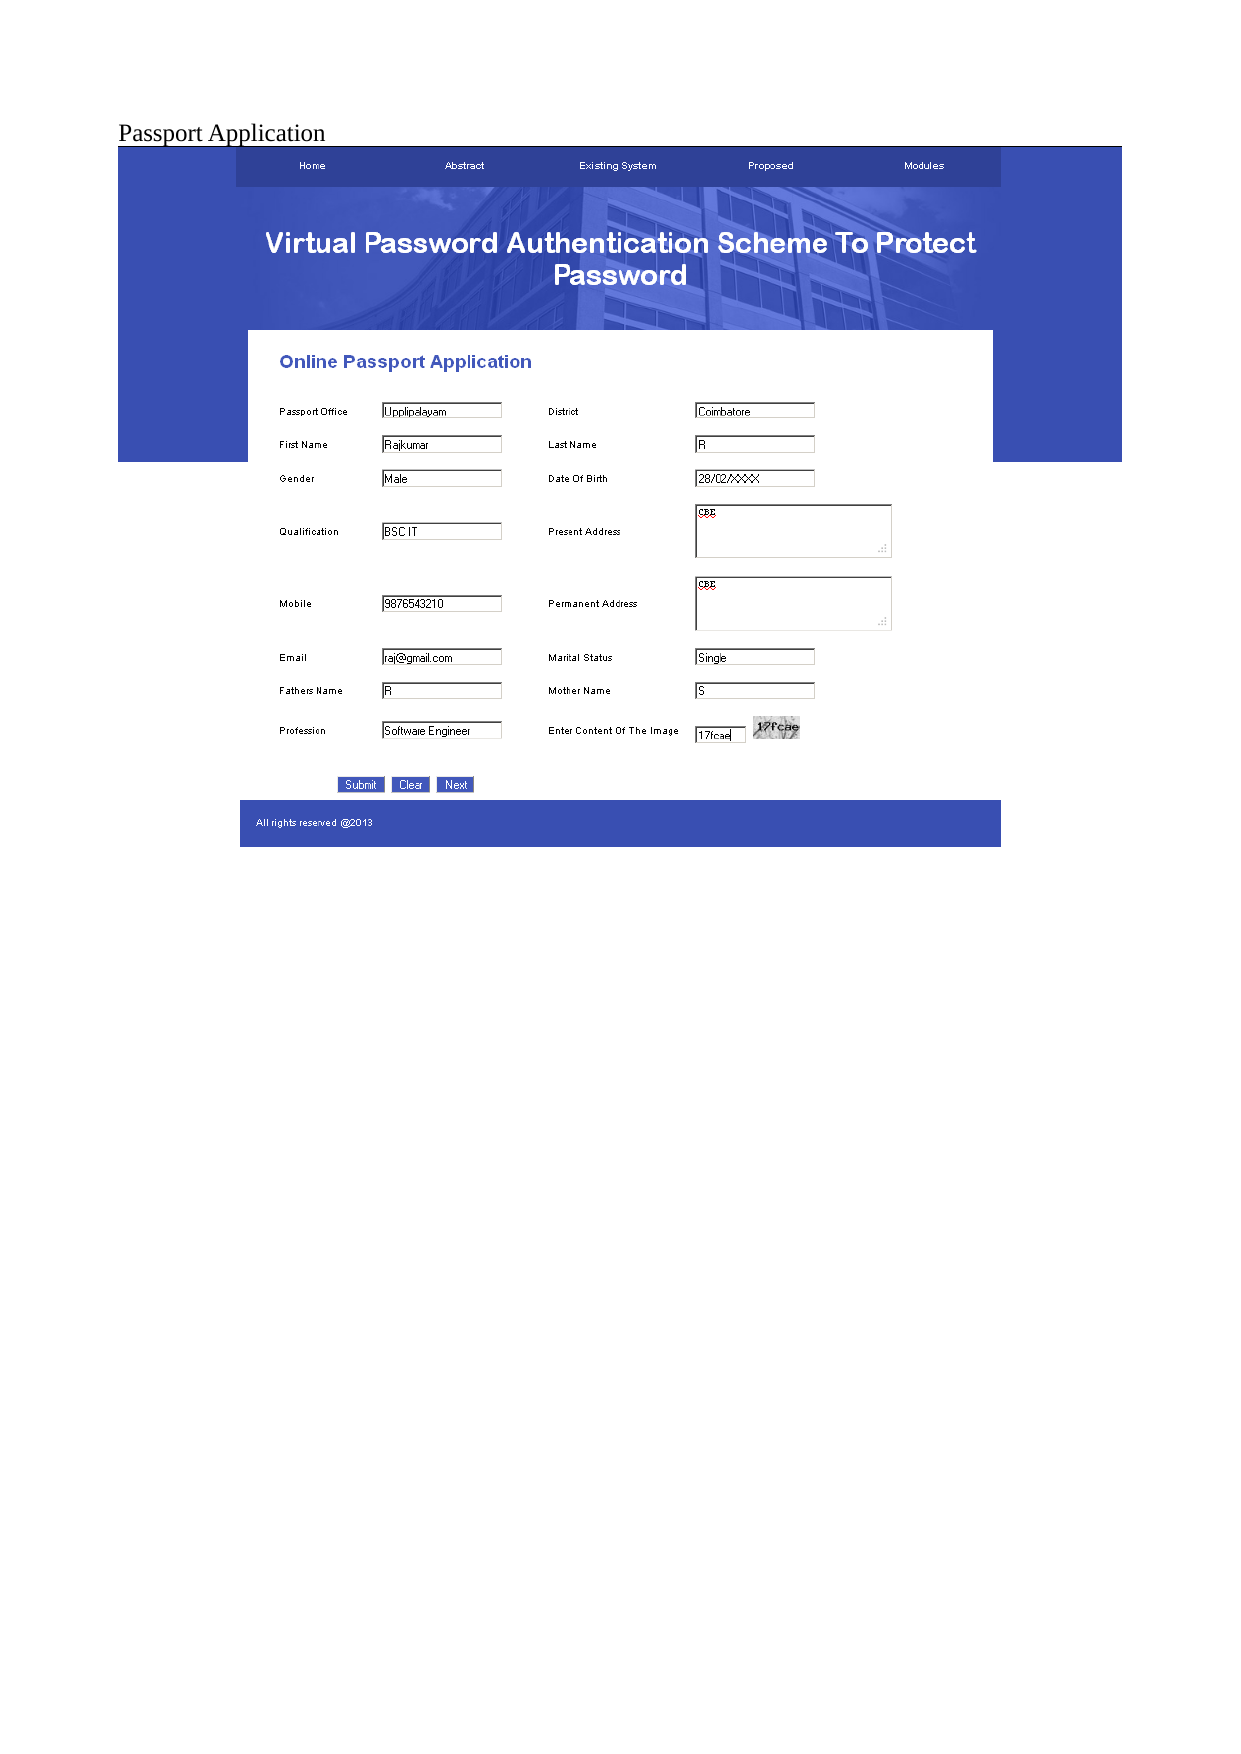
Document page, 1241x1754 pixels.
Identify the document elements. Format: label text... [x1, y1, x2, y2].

text Passport Application [118, 118, 1122, 146]
picture [118, 146, 1122, 900]
